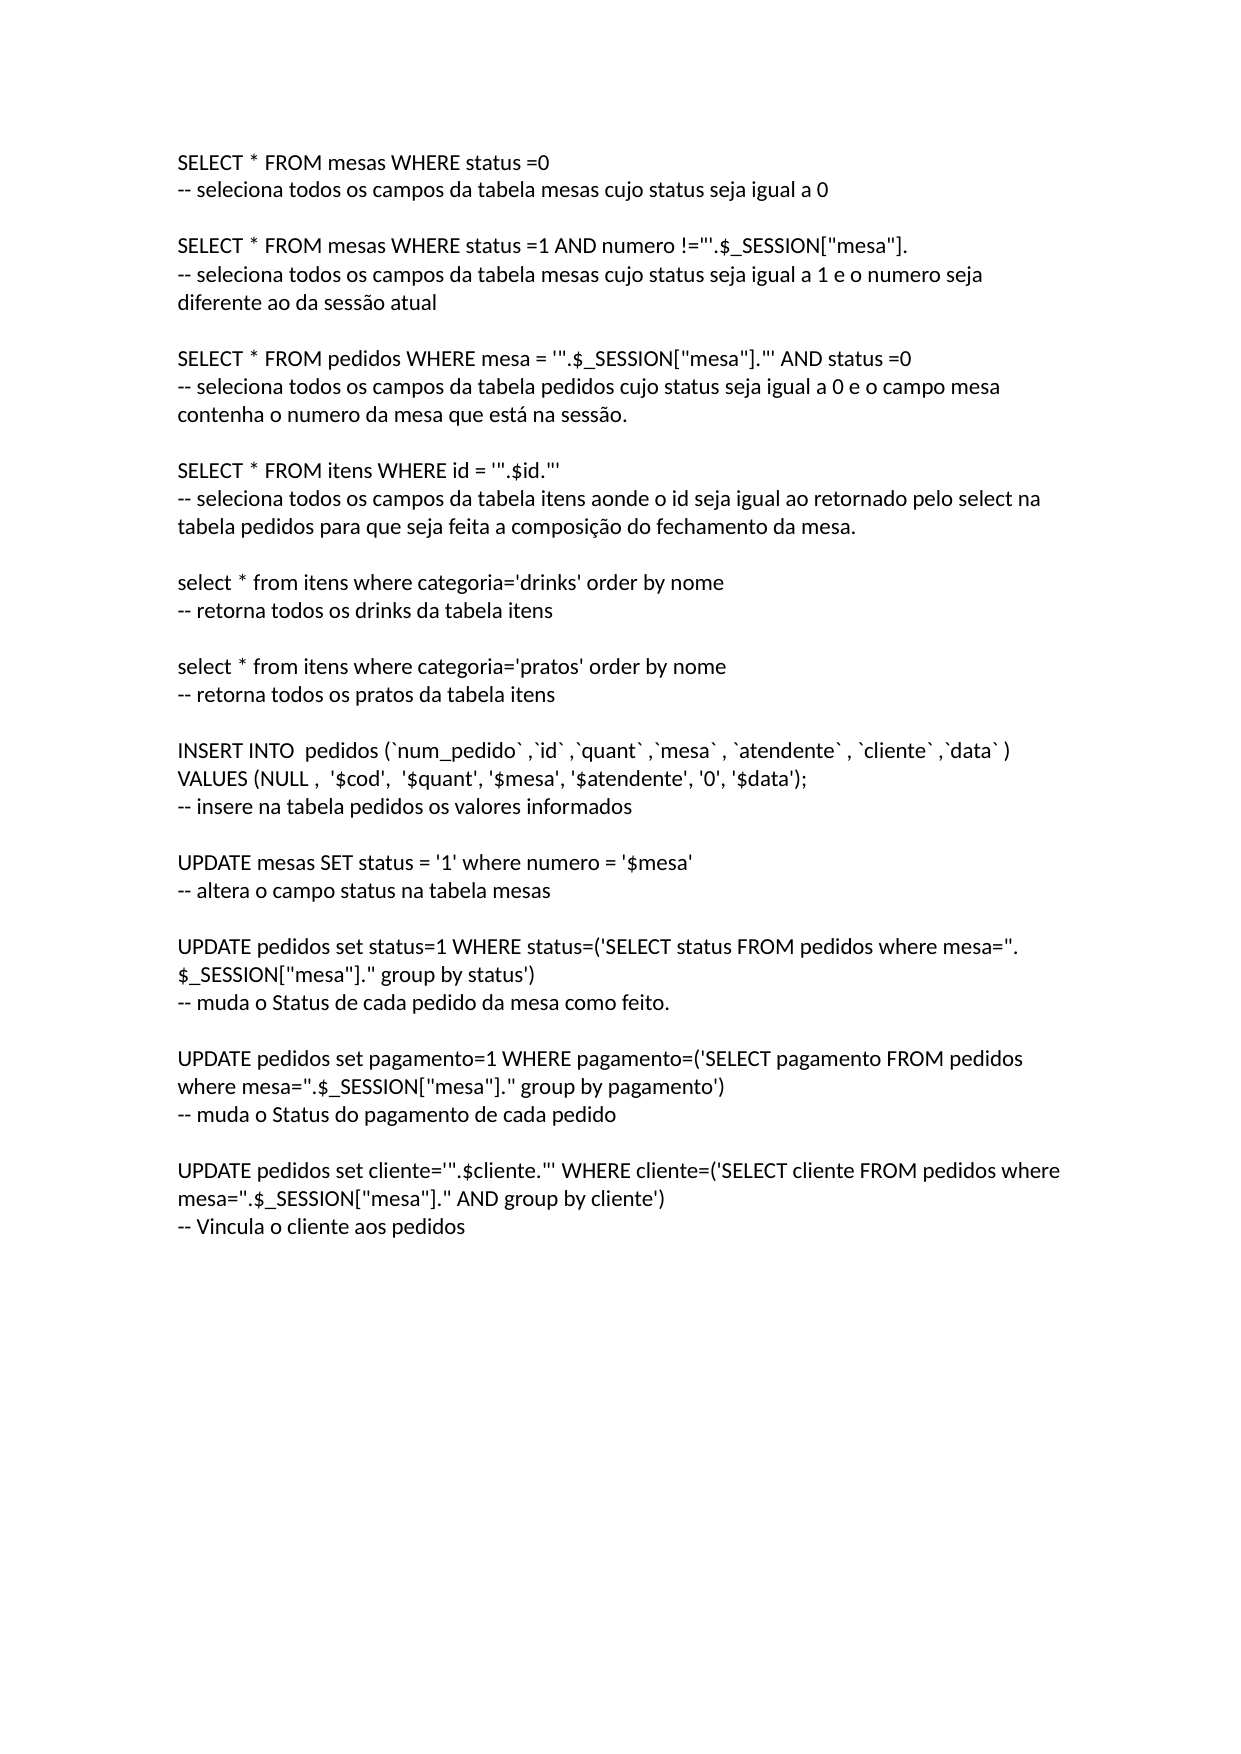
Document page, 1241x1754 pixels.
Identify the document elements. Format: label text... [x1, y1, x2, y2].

text UPDATE pedidos set pagamento=1 WHERE pagamento=('SELECT pagamento FROM pedidos where mesa=".$_SESSION["mesa"]." group by pagamento') [177, 1044, 1063, 1100]
text -- altera o campo status na tabela mesas [177, 876, 1063, 904]
text SELECT * FROM itens WHERE id = '".$id."' [177, 456, 1063, 484]
text UPDATE pedidos set cliente='".$cliente."' WHERE cliente=('SELECT cliente FROM pedidos where mesa=".$_SESSION["mesa"]." AND group by cliente') [177, 1156, 1063, 1212]
text -- seleciona todos os campos da tabela itens aonde o id seja igual ao retornado pelo select na tabela pedidos para que seja feita a composição do fechamento da mesa. [177, 484, 1063, 540]
text VALUES (NULL , '$cod', '$quant', '$mesa', '$atendente', '0', '$data'); [177, 764, 1063, 792]
text SELECT * FROM pedidos WHERE mesa = '".$_SESSION["mesa"]."' AND status =0 [177, 344, 1063, 372]
text UPDATE mesas SET status = '1' where numero = '$mesa' [177, 848, 1063, 876]
text -- seleciona todos os campos da tabela pedidos cujo status seja igual a 0 e o campo mesa contenha o numero da mesa que está na sessão. [177, 372, 1063, 428]
text select * from itens where categoria='pratos' order by nome [177, 652, 1063, 680]
text -- insere na tabela pedidos os valores informados [177, 792, 1063, 820]
text INSERT INTO pedidos (`num_pedido` ,`id` ,`quant` ,`mesa` , `atendente` , `cliente` ,`data` ) [177, 736, 1063, 764]
text SELECT * FROM mesas WHERE status =0 [177, 148, 1063, 176]
text -- muda o Status de cada pedido da mesa como feito. [177, 988, 1063, 1016]
text -- seleciona todos os campos da tabela mesas cujo status seja igual a 0 [177, 176, 1063, 204]
text -- retorna todos os drinks da tabela itens [177, 596, 1063, 624]
text -- muda o Status do pagamento de cada pedido [177, 1100, 1063, 1128]
text -- seleciona todos os campos da tabela mesas cujo status seja igual a 1 e o numero seja diferente ao da sessão atual [177, 260, 1063, 316]
text SELECT * FROM mesas WHERE status =1 AND numero !="'.$_SESSION["mesa"]. [177, 232, 1063, 260]
text -- retorna todos os pratos da tabela itens [177, 680, 1063, 708]
text -- Vincula o cliente aos pedidos [177, 1212, 1063, 1240]
text UPDATE pedidos set status=1 WHERE status=('SELECT status FROM pedidos where mesa=".$_SESSION["mesa"]." group by status') [177, 932, 1063, 988]
text select * from itens where categoria='drinks' order by nome [177, 568, 1063, 596]
